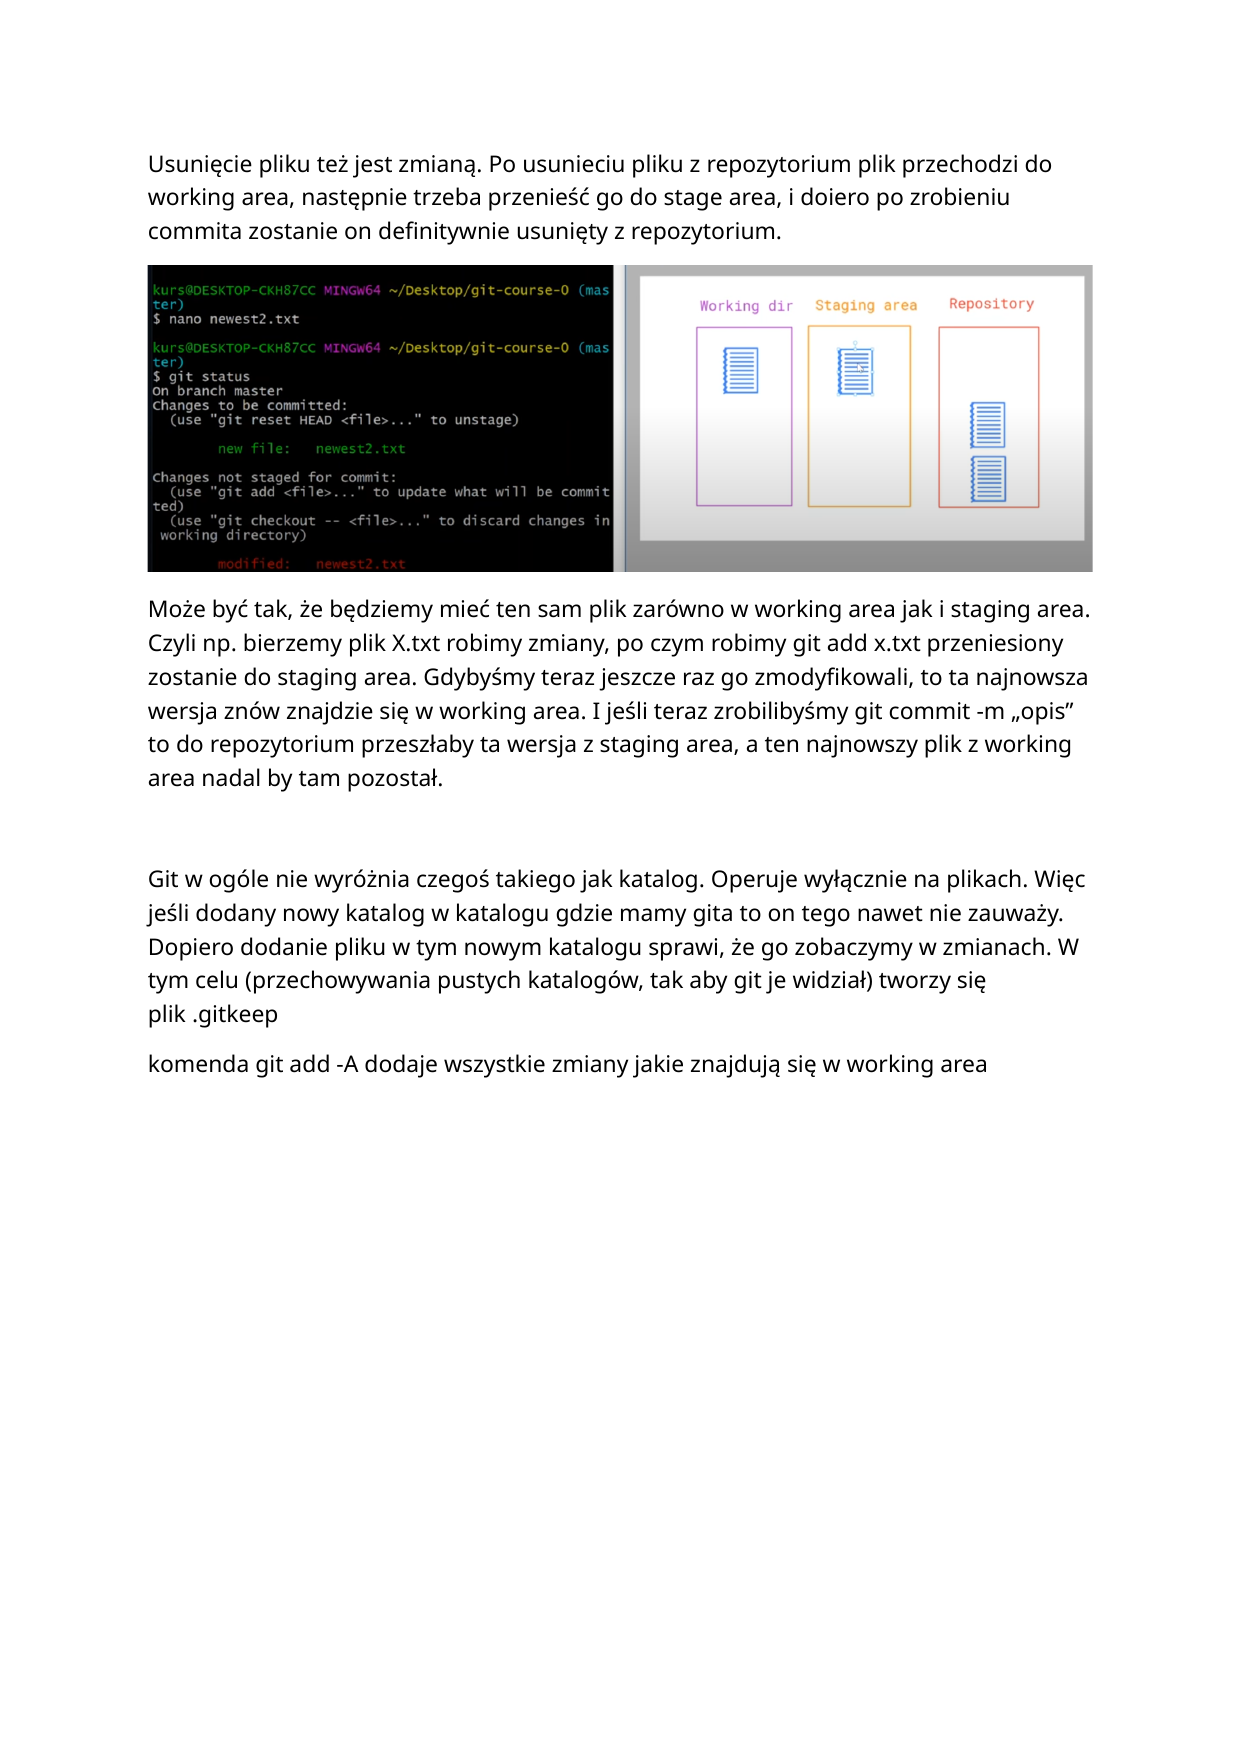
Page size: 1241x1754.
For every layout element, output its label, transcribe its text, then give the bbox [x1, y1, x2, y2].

text Git w ogóle nie wyróżnia czegoś takiego jak katalog. Operuje wyłącznie na plikach. Więc jeśli dodany nowy katalog w katalogu gdzie mamy gita to on tego nawet nie zauważy. Dopiero dodanie pliku w tym nowym katalogu sprawi, że go zobaczymy w zmianach. W tym celu (przechowywania pustych katalogów, tak aby git je widział) tworzy się plik .gitkeep [148, 863, 1093, 1029]
text Usunięcie pliku też jest zmianą. Po usunieciu pliku z repozytorium plik przechodzi do working area, następnie trzeba przenieść go do stage area, i doiero po zrobieniu commita zostanie on definitywnie usunięty z repozytorium. [148, 148, 1093, 246]
text komenda git add -A dodaje wszystkie zmiany jakie znajdują się w working area [148, 1048, 1093, 1079]
picture [147, 265, 1093, 572]
text Może być tak, że będziemy mieć ten sam plik zarówno w working area jak i staging area. Czyli np. bierzemy plik X.txt robimy zmiany, po czym robimy git add x.txt przeniesiony zostanie do staging area. Gdybyśmy teraz jeszcze raz go zmodyfikowali, to ta najnowsza wersja znów znajdzie się w working area. I jeśli teraz zrobilibyśmy git commit -m „opis” to do repozytorium przeszłaby ta wersja z staging area, a ten najnowszy plik z working area nadal by tam pozostał. [148, 572, 1093, 793]
